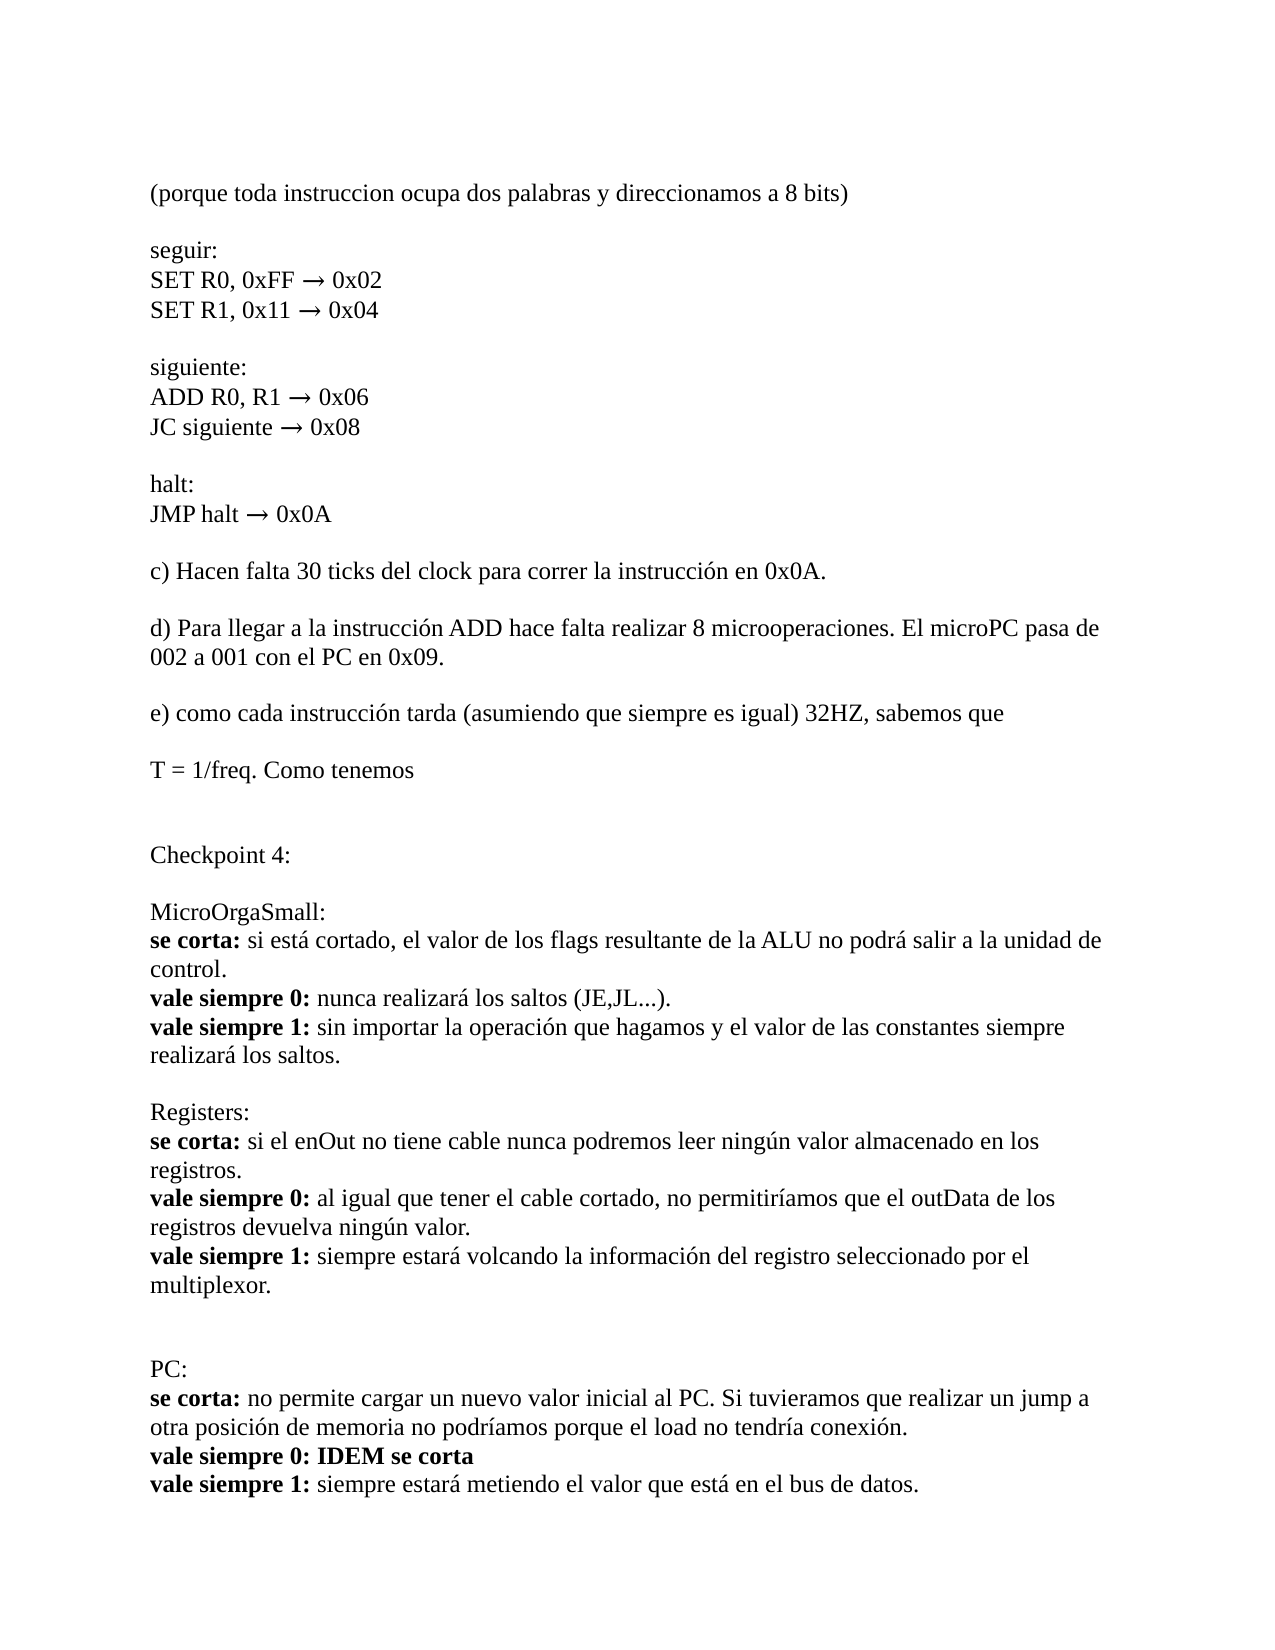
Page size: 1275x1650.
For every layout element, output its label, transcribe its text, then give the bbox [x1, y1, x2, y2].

text se corta: si está cortado, el valor de los flags resultante de la ALU no podrá salir a la unidad de control. [150, 926, 1125, 983]
text se corta: no permite cargar un nuevo valor inicial al PC. Si tuvieramos que realizar un jump a otra posición de memoria no podríamos porque el load no tendría conexión. [150, 1383, 1125, 1441]
text vale siempre 1: siempre estará volcando la información del registro seleccionado por el multiplexor. [150, 1241, 1125, 1298]
text siguiente: [150, 352, 1125, 381]
text seguir: [150, 235, 1125, 263]
text e) como cada instrucción tarda (asumiendo que siempre es igual) 32HZ, sabemos que [150, 698, 1125, 727]
text vale siempre 1: siempre estará metiendo el valor que está en el bus de datos. [150, 1469, 1125, 1498]
text vale siempre 0: al igual que tener el cable cortado, no permitiríamos que el outData de los registros devuelva ningún valor. [150, 1183, 1125, 1241]
text JMP halt → 0x0A [150, 498, 1125, 528]
text T = 1/freq. Como tenemos [150, 755, 1125, 784]
text d) Para llegar a la instrucción ADD hace falta realizar 8 microoperaciones. El microPC pasa de 002 a 001 con el PC en 0x09. [150, 613, 1125, 670]
text JC siguiente → 0x08 [150, 411, 1125, 441]
text SET R1, 0x11 → 0x04 [150, 294, 1125, 324]
text MicroOrgaSmall: [150, 897, 1125, 926]
text ADD R0, R1 → 0x06 [150, 381, 1125, 411]
text PC: [150, 1354, 1125, 1383]
text vale siempre 1: sin importar la operación que hagamos y el valor de las constantes siempre realizará los saltos. [150, 1012, 1125, 1069]
text vale siempre 0: IDEM se corta [150, 1441, 1125, 1469]
text Checkpoint 4: [150, 840, 1125, 869]
text c) Hacen falta 30 ticks del clock para correr la instrucción en 0x0A. [150, 556, 1125, 585]
text Registers: [150, 1097, 1125, 1126]
text SET R0, 0xFF → 0x02 [150, 263, 1125, 294]
text vale siempre 0: nunca realizará los saltos (JE,JL...). [150, 983, 1125, 1012]
text se corta: si el enOut no tiene cable nunca podremos leer ningún valor almacenado en los registros. [150, 1126, 1125, 1183]
text (porque toda instruccion ocupa dos palabras y direccionamos a 8 bits) [150, 178, 1125, 207]
text halt: [150, 469, 1125, 498]
